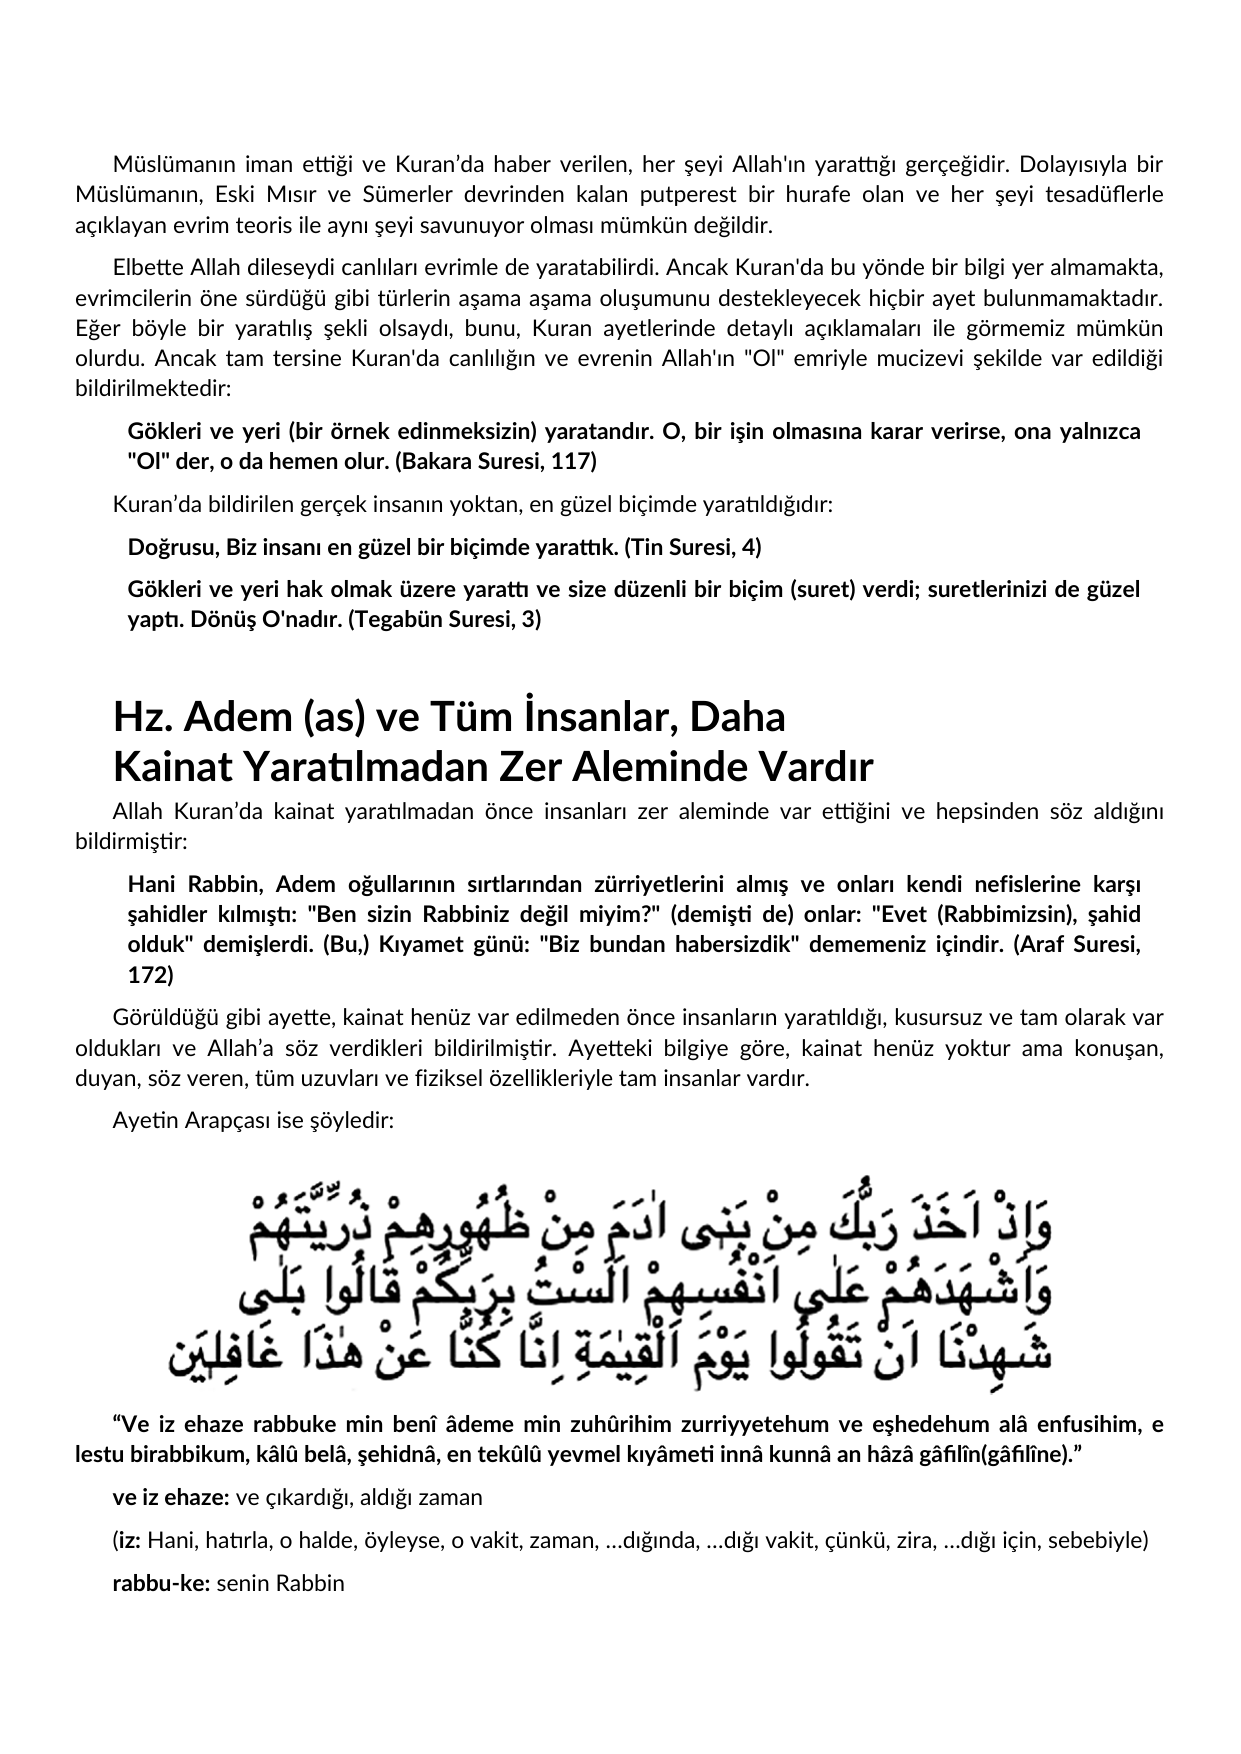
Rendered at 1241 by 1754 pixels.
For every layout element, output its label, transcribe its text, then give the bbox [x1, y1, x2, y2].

text rabbu-ke: senin Rabbin [75, 1568, 1165, 1596]
text Gökleri ve yeri hak olmak üzere yarattı ve size düzenli bir biçim (suret) verdi; suretlerinizi de güzel yaptı. Dönüş O'nadır. (Tegabün Suresi, 3) [127, 575, 1143, 633]
text Görüldüğü gibi ayette, kainat henüz var edilmeden önce insanların yaratıldığı, kusursuz ve tam olarak var oldukları ve Allah’a söz verdikleri bildirilmiştir. Ayetteki bilgiye göre, kainat henüz yoktur ama konuşan, duyan, söz veren, tüm uzuvları ve fiziksel özellikleriyle tam insanlar vardır. [75, 1003, 1165, 1091]
text (iz: Hani, hatırla, o halde, öyleyse, o vakit, zaman, …dığında, …dığı vakit, çünkü, zira, …dığı için, sebebiyle) [75, 1526, 1165, 1553]
text Gökleri ve yeri (bir örnek edinmeksizin) yaratandır. O, bir işin olmasına karar verirse, ona yalnızca "Ol" der, o da hemen olur. (Bakara Suresi, 117) [127, 417, 1143, 474]
picture [112, 1149, 1126, 1395]
text Hani Rabbin, Adem oğullarının sırtlarından zürriyetlerini almış ve onları kendi nefislerine karşı şahidler kılmıştı: "Ben sizin Rabbiniz değil miyim?" (demişti de) onlar: "Evet (Rabbimizsin), şahid olduk" demişlerdi. (Bu,) Kıyamet günü: "Biz bundan habersizdik" dememeniz içindir. (Araf Suresi, 172) [127, 870, 1143, 988]
text ve iz ehaze: ve çıkardığı, aldığı zaman [75, 1483, 1165, 1511]
text Müslümanın iman ettiği ve Kuran’da haber verilen, her şeyi Allah'ın yarattığı gerçeğidir. Dolayısıyla bir Müslümanın, Eski Mısır ve Sümerler devrinden kalan putperest bir hurafe olan ve her şeyi tesadüflerle açıklayan evrim teoris ile aynı şeyi savunuyor olması mümkün değildir. [75, 150, 1165, 238]
text “Ve iz ehaze rabbuke min benî âdeme min zuhûrihim zurriyyetehum ve eşhedehum alâ enfusihim, e lestu birabbikum, kâlû belâ, şehidnâ, en tekûlû yevmel kıyâmeti innâ kunnâ an hâzâ gâfilîn(gâfilîne).” [75, 1410, 1165, 1468]
text Allah Kuran’da kainat yaratılmadan önce insanları zer aleminde var ettiğini ve hepsinden söz aldığını bildirmiştir: [75, 797, 1165, 854]
subtitle Hz. Adem (as) ve Tüm İnsanlar, Daha Kainat Yaratılmadan Zer Aleminde Vardır [112, 691, 1165, 791]
text Kuran’da bildirilen gerçek insanın yoktan, en güzel biçimde yaratıldığıdır: [75, 489, 1165, 517]
text Elbette Allah dileseydi canlıları evrimle de yaratabilirdi. Ancak Kuran'da bu yönde bir bilgi yer almamakta, evrimcilerin öne sürdüğü gibi türlerin aşama aşama oluşumunu destekleyecek hiçbir ayet bulunmamaktadır. Eğer böyle bir yaratılış şekli olsaydı, bunu, Kuran ayetlerinde detaylı açıklamaları ile görmemiz mümkün olurdu. Ancak tam tersine Kuran'da canlılığın ve evrenin Allah'ın "Ol" emriyle mucizevi şekilde var edildiği bildirilmektedir: [75, 253, 1165, 401]
text Ayetin Arapçası ise şöyledir: [75, 1106, 1165, 1134]
text Doğrusu, Biz insanı en güzel bir biçimde yarattık. (Tin Suresi, 4) [127, 532, 1143, 560]
